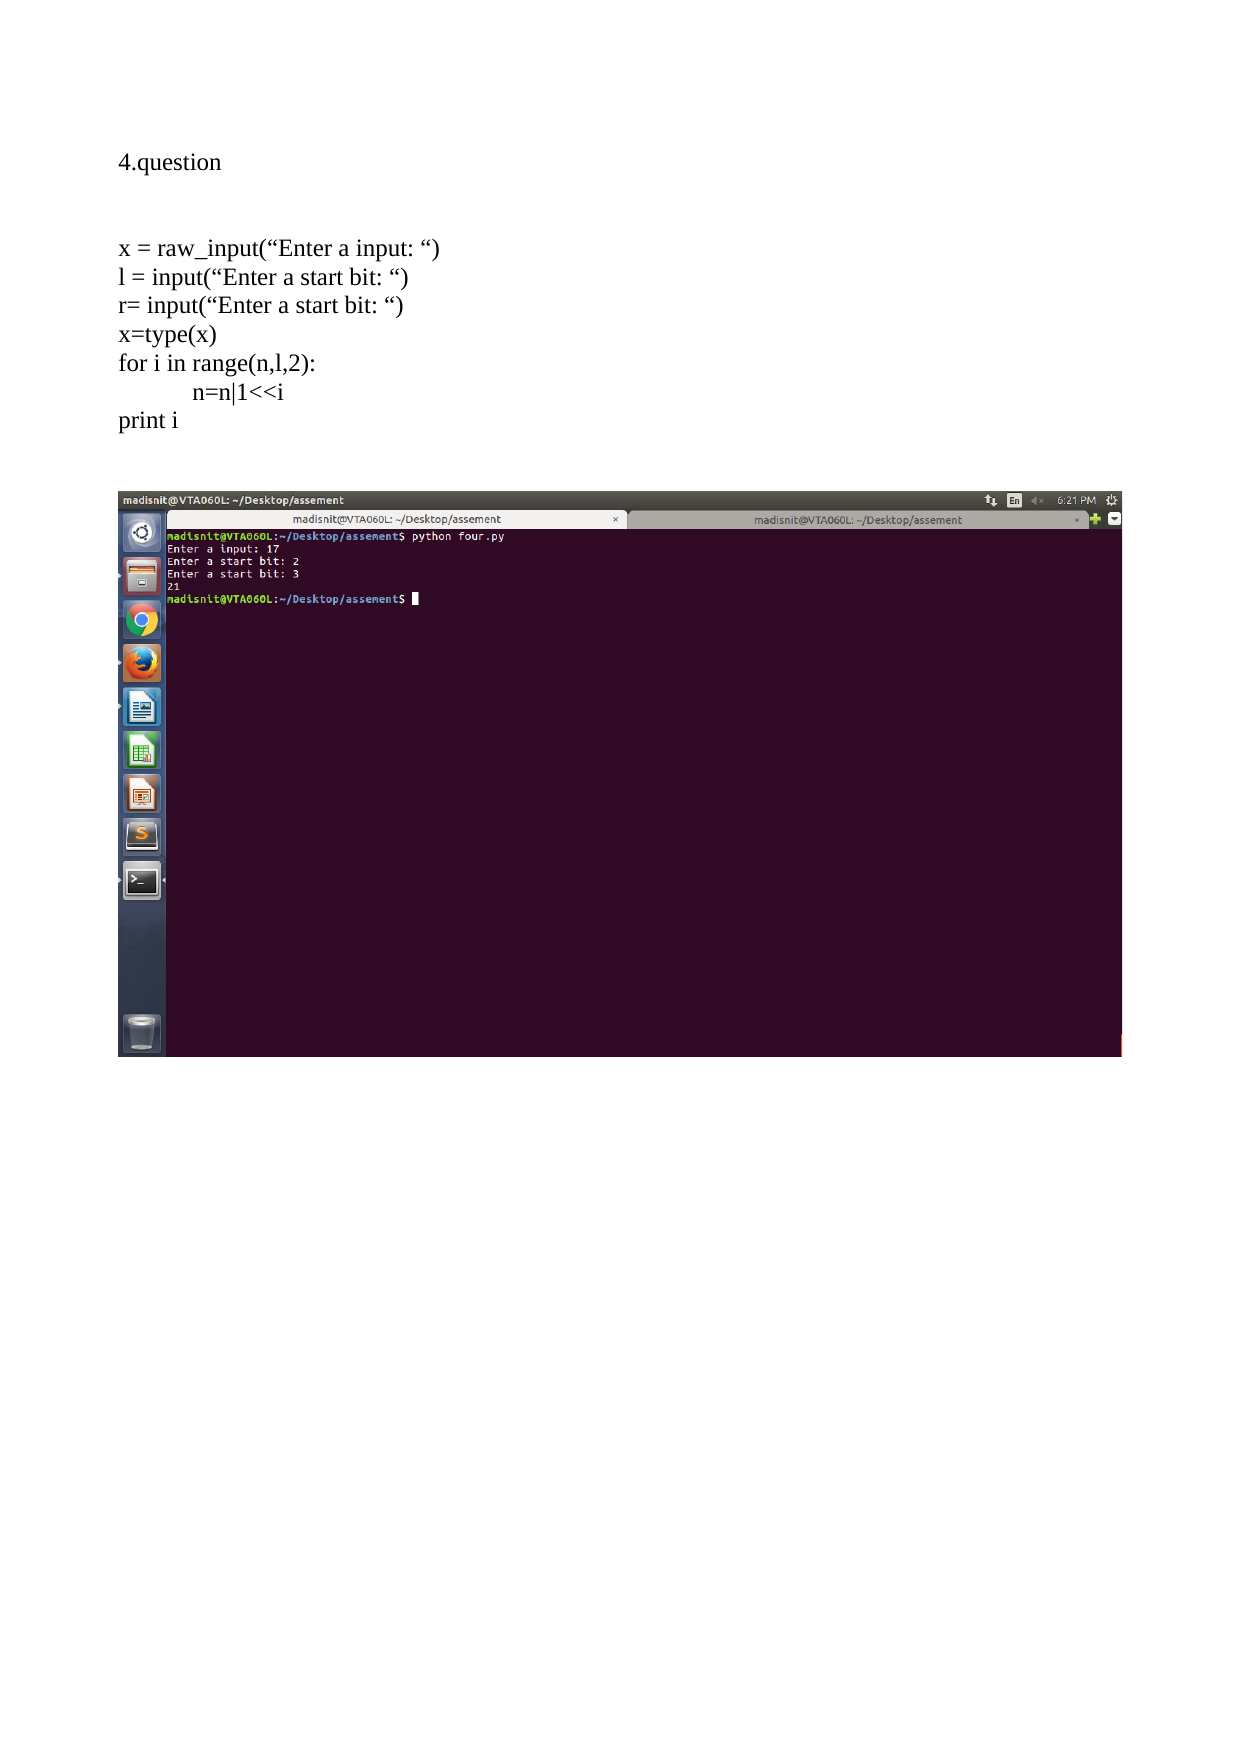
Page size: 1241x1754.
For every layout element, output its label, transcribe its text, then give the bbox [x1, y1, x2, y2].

text print i [118, 406, 1122, 434]
text r= input(“Enter a start bit: “) [118, 291, 1122, 319]
text x = raw_input(“Enter a input: “) [118, 233, 1122, 262]
text x=type(x) [118, 319, 1122, 348]
text l = input(“Enter a start bit: “) [118, 262, 1122, 291]
picture [118, 491, 1123, 1057]
text 4.question [118, 147, 1122, 176]
text n=n|1<<i [118, 377, 1122, 406]
text for i in range(n,l,2): [118, 348, 1122, 377]
